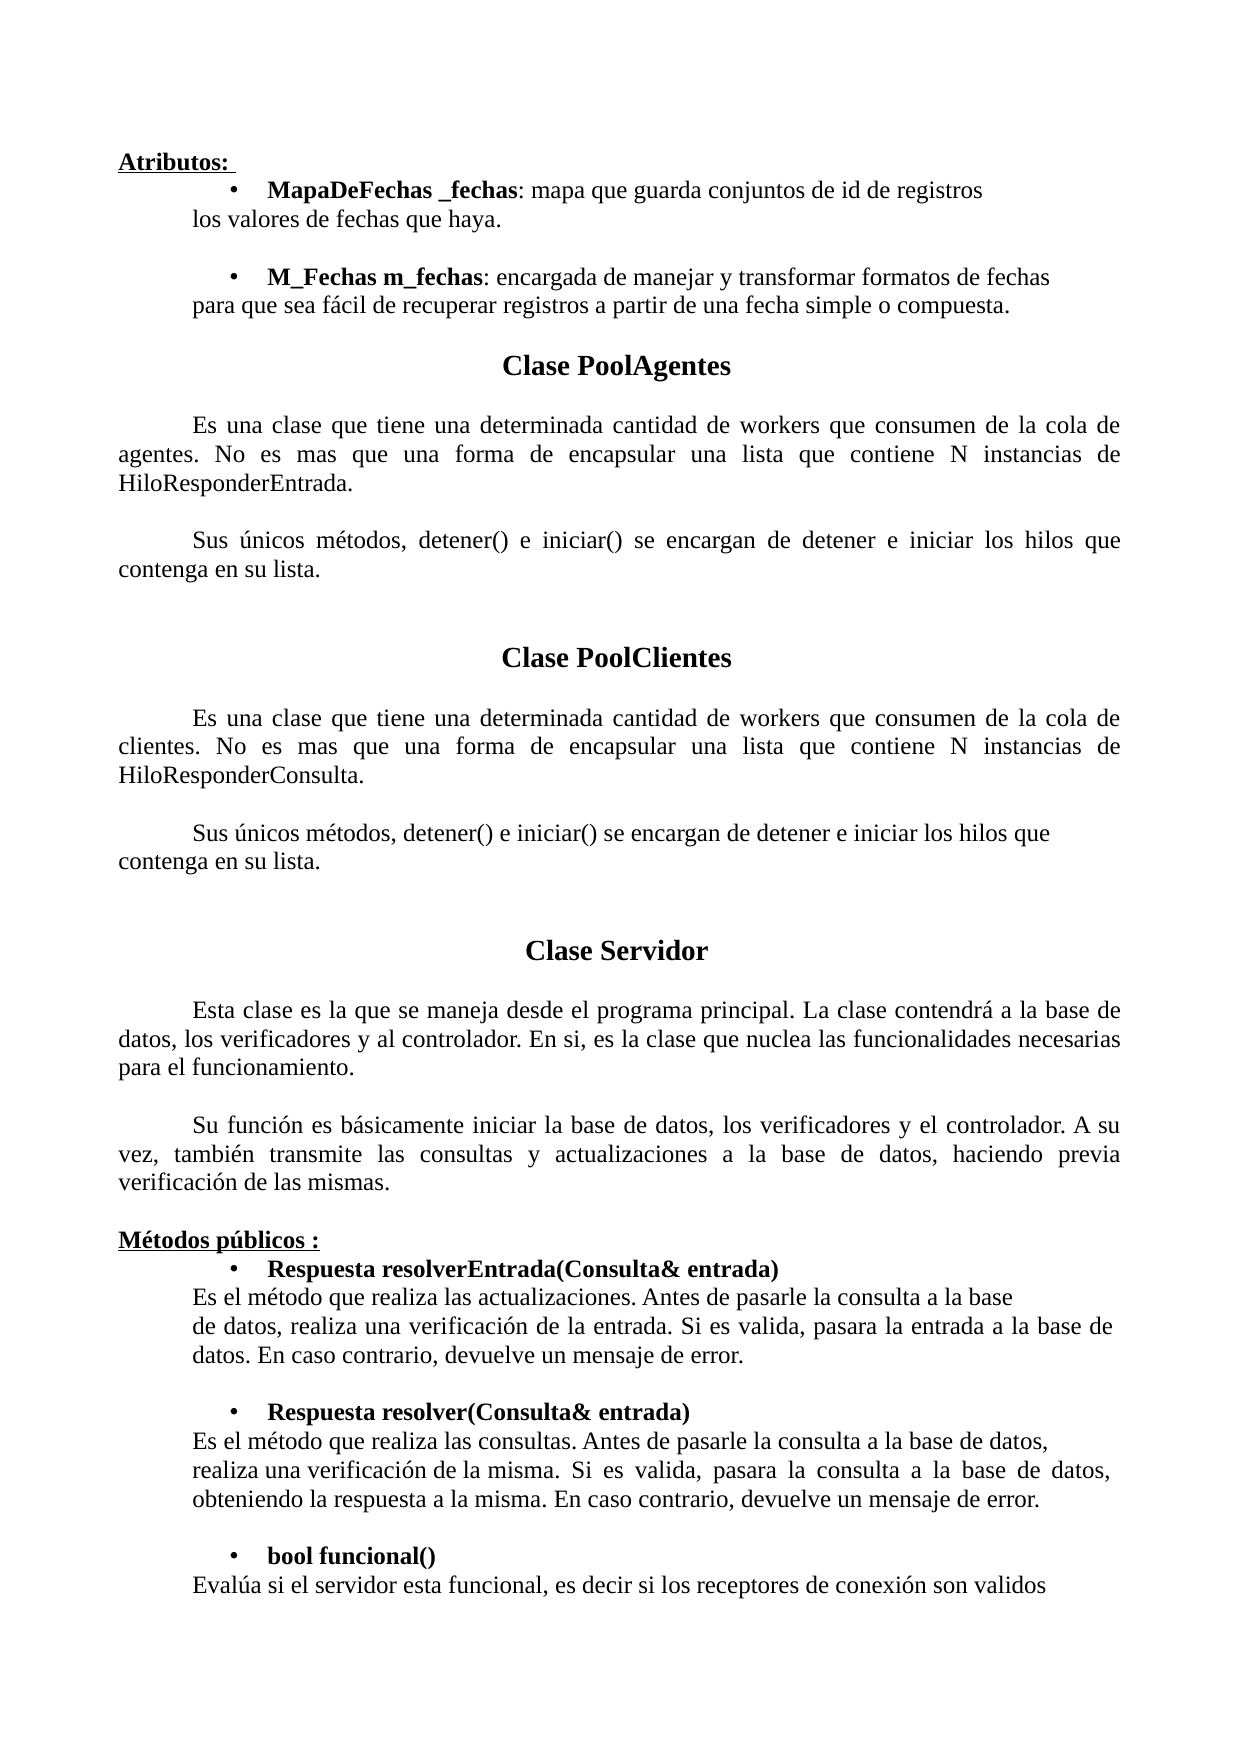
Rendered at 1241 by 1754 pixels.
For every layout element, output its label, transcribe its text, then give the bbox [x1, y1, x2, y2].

text Es el método que realiza las actualizaciones. Antes de pasarle la consulta a la base [118, 1282, 1122, 1311]
list bool funcional() [229, 1541, 1122, 1570]
text Es el método que realiza las consultas. Antes de pasarle la consulta a la base de datos, [118, 1426, 1122, 1455]
text Sus únicos métodos, detener() e iniciar() se encargan de detener e iniciar los hilos que contenga en su lista. [118, 818, 1122, 875]
text Es una clase que tiene una determinada cantidad de workers que consumen de la cola de agentes. No es mas que una forma de encapsular una lista que contiene N instancias de HiloResponderEntrada. [118, 410, 1122, 497]
text Clase Servidor [118, 933, 1122, 966]
list MapaDeFechas _fechas: mapa que guarda conjuntos de id de registros [229, 176, 1122, 204]
text Esta clase es la que se maneja desde el programa principal. La clase contendrá a la base de datos, los verificadores y al controlador. En si, es la clase que nuclea las funcionalidades necesarias para el funcionamiento. [118, 995, 1122, 1081]
list Respuesta resolver(Consulta& entrada) [229, 1397, 1122, 1426]
list Respuesta resolverEntrada(Consulta& entrada) [229, 1254, 1122, 1282]
text Clase PoolClientes [118, 640, 1122, 674]
text Es una clase que tiene una determinada cantidad de workers que consumen de la cola de clientes. No es mas que una forma de encapsular una lista que contiene N instancias de HiloResponderConsulta. [118, 703, 1122, 789]
text realiza una verificación de la misma. Si es valida, pasara la consulta a la base de datos, obteniendo la respuesta a la misma. En caso contrario, devuelve un mensaje de error. [118, 1455, 1122, 1512]
list M_Fechas m_fechas: encargada de manejar y transformar formatos de fechas [229, 262, 1122, 291]
text Atributos: [118, 147, 1122, 176]
text para que sea fácil de recuperar registros a partir de una fecha simple o compuesta. [118, 291, 1122, 319]
text Su función es básicamente iniciar la base de datos, los verificadores y el controlador. A su vez, también transmite las consultas y actualizaciones a la base de datos, haciendo previa verificación de las mismas. [118, 1110, 1122, 1196]
text Clase PoolAgentes [118, 348, 1122, 382]
text los valores de fechas que haya. [118, 204, 1122, 233]
text Métodos públicos : [118, 1225, 1122, 1254]
text Evalúa si el servidor esta funcional, es decir si los receptores de conexión son validos [118, 1570, 1122, 1599]
text Sus únicos métodos, detener() e iniciar() se encargan de detener e iniciar los hilos que contenga en su lista. [118, 525, 1122, 583]
text de datos, realiza una verificación de la entrada. Si es valida, pasara la entrada a la base de datos. En caso contrario, devuelve un mensaje de error. [118, 1311, 1122, 1369]
